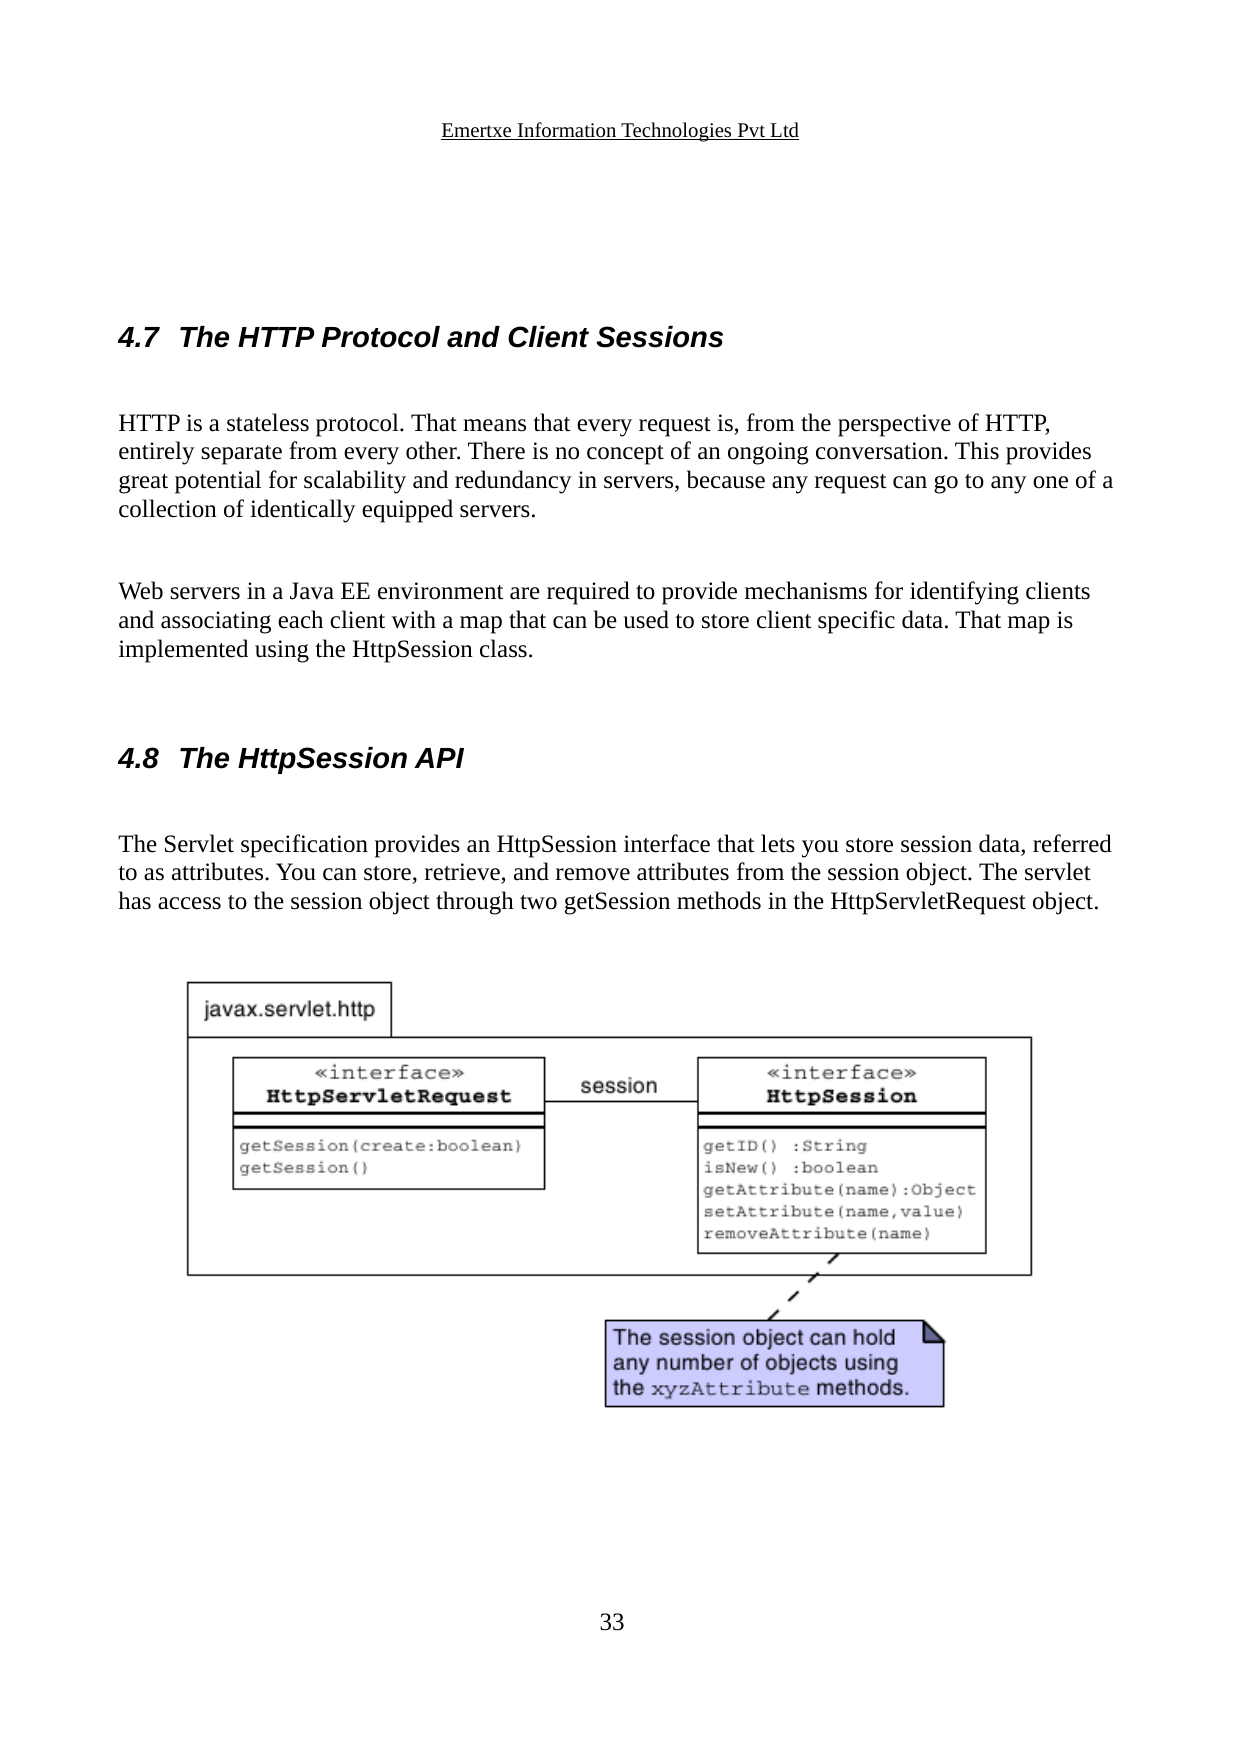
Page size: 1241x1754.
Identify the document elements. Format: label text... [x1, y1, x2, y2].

text The Servlet specification provides an HttpSession interface that lets you store session data, referred to as attributes. You can store, retrieve, and remove attributes from the session object. The servlet has access to the session object through two getSession methods in the HttpServletRequest object. [118, 829, 1122, 915]
picture [157, 968, 1084, 1417]
subtitle The HttpSession API [118, 741, 1122, 775]
text Web servers in a Java EE environment are required to provide mechanisms for identifying clients and associating each client with a map that can be used to store client specific data. That map is implemented using the HttpSession class. [118, 576, 1122, 663]
subtitle The HTTP Protocol and Client Sessions [118, 320, 1122, 354]
text HTTP is a stateless protocol. That means that every request is, from the perspective of HTTP, entirely separate from every other. There is no concept of an ongoing conversation. This provides great potential for scalability and redundancy in servers, because any request can go to any one of a collection of identically equipped servers. [118, 408, 1122, 523]
